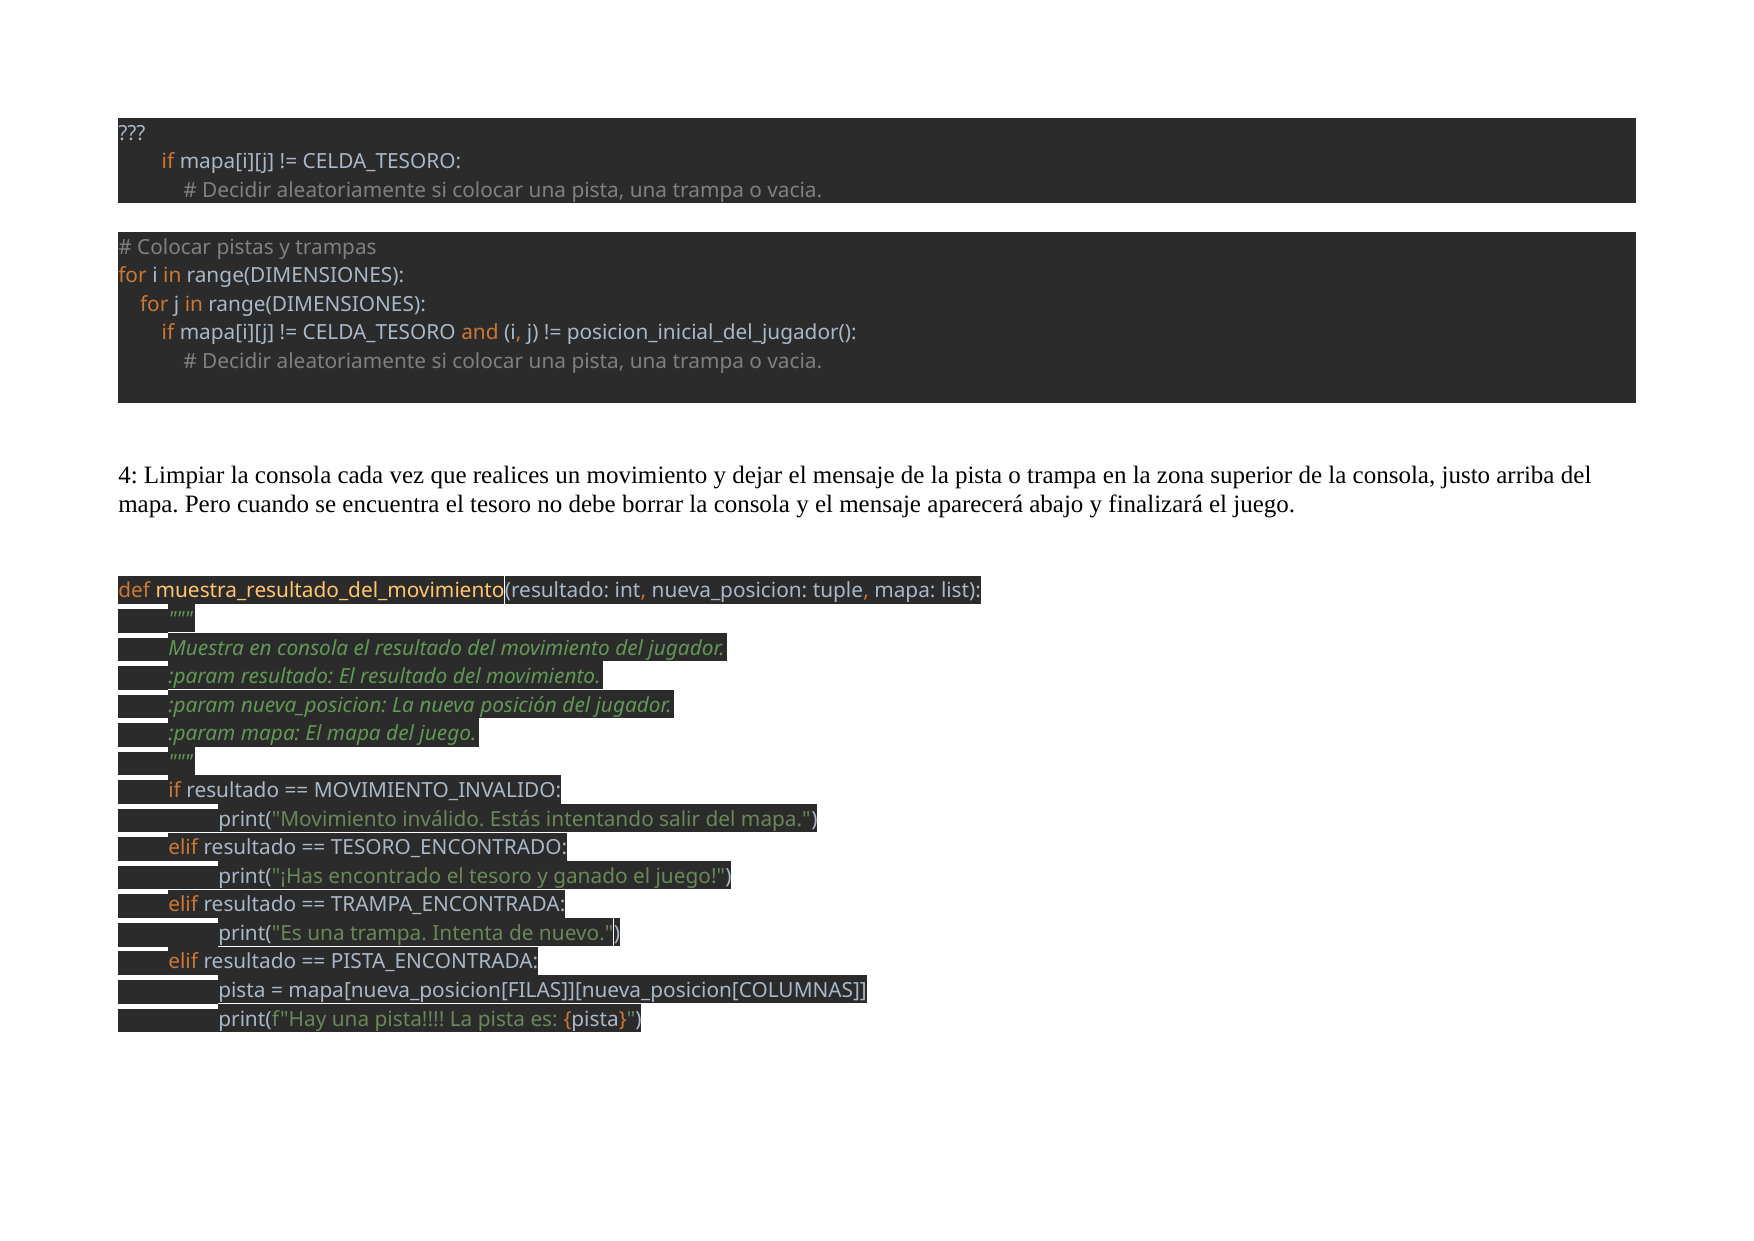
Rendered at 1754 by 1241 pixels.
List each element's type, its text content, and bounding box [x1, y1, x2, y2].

text 4: Limpiar la consola cada vez que realices un movimiento y dejar el mensaje de la pista o trampa en la zona superior de la consola, justo arriba del mapa. Pero cuando se encuentra el tesoro no debe borrar la consola y el mensaje aparecerá abajo y finalizará el juego. [118, 461, 1636, 518]
table_header def muestra_resultado_del_movimiento(resultado: int, nueva_posicion: tuple, mapa: list): """ Muestra en consola el resultado del movimiento del jugador. :param resultado: El resultado del movimiento. :param nueva_posicion: La nueva posición del jugador. :param mapa: El mapa del juego. """ if resultado == MOVIMIENTO_INVALIDO: print("Movimiento inválido. Estás intentando salir del mapa.") elif resultado == TESORO_ENCONTRADO: print("¡Has encontrado el tesoro y ganado el juego!") elif resultado == TRAMPA_ENCONTRADA: print("Es una trampa. Intenta de nuevo.") elif resultado == PISTA_ENCONTRADA: pista = mapa[nueva_posicion[FILAS]][nueva_posicion[COLUMNAS]] print(f"Hay una pista!!!! La pista es: {pista}") [118, 547, 1636, 1119]
table_cell # Colocar pistas y trampas for i in range(DIMENSIONES): for j in range(DIMENSIONES): if mapa[i][j] != CELDA_TESORO and (i, j) != posicion_inicial_del_jugador(): # Decidir aleatoriamente si colocar una pista, una trampa o vacia. [118, 403, 1636, 432]
table_header # Colocar pistas y trampas ??? if mapa[i][j] != CELDA_TESORO: # Decidir aleatoriamente si colocar una pista, una trampa o vacia. [118, 203, 1636, 232]
